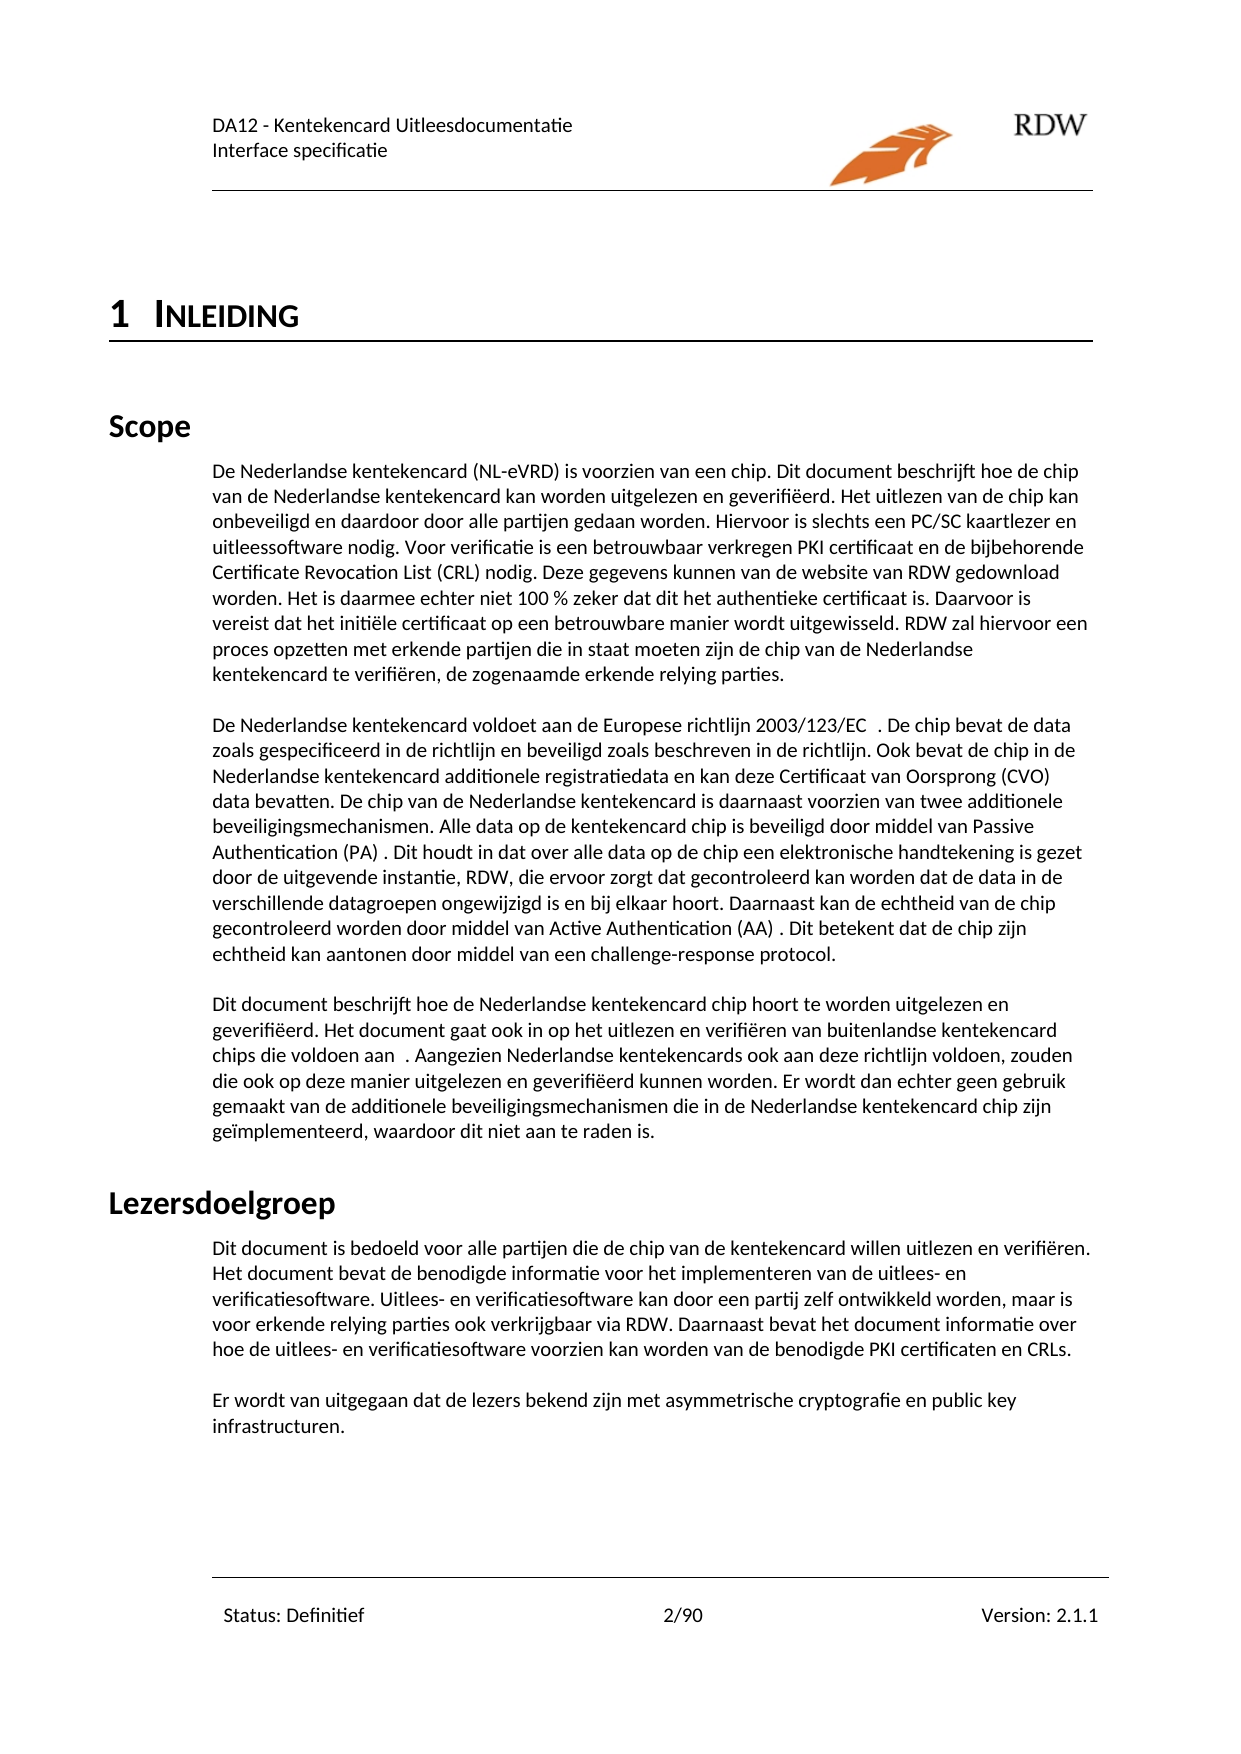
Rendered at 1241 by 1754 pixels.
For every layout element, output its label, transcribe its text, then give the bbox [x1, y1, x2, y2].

subtitle Lezersdoelgroep [109, 1182, 1093, 1222]
subtitle Scope [109, 405, 1093, 445]
text Dit document is bedoeld voor alle partijen die de chip van de kentekencard willen uitlezen en verifiëren. Het document bevat de benodigde informatie voor het implementeren van de uitlees- en verificatiesoftware. Uitlees- en verificatiesoftware kan door een partij zelf ontwikkeld worden, maar is voor erkende relying parties ook verkrijgbaar via RDW. Daarnaast bevat het document informatie over hoe de uitlees- en verificatiesoftware voorzien kan worden van de benodigde PKI certificaten en CRLs. [212, 1235, 1093, 1362]
text Er wordt van uitgegaan dat de lezers bekend zijn met asymmetrische cryptografie en public key infrastructuren. [212, 1387, 1093, 1438]
text De Nederlandse kentekencard (NL-eVRD) is voorzien van een chip. Dit document beschrijft hoe de chip van de Nederlandse kentekencard kan worden uitgelezen en geverifiëerd. Het uitlezen van de chip kan onbeveiligd en daardoor door alle partijen gedaan worden. Hiervoor is slechts een PC/SC kaartlezer en uitleessoftware nodig. Voor verificatie is een betrouwbaar verkregen PKI certificaat en de bijbehorende Certificate Revocation List (CRL) nodig. Deze gegevens kunnen van de website van RDW gedownload worden. Het is daarmee echter niet 100 % zeker dat dit het authentieke certificaat is. Daarvoor is vereist dat het initiële certificaat op een betrouwbare manier wordt uitgewisseld. RDW zal hiervoor een proces opzetten met erkende partijen die in staat moeten zijn de chip van de Nederlandse kentekencard te verifiëren, de zogenaamde erkende relying parties. [212, 458, 1093, 687]
subtitle Inleiding [109, 287, 1093, 340]
text De Nederlandse kentekencard voldoet aan de Europese richtlijn 2003/123/EC [1]. De chip bevat de data zoals gespecificeerd in de richtlijn en beveiligd zoals beschreven in de richtlijn. Ook bevat de chip in de Nederlandse kentekencard additionele registratiedata en kan deze Certificaat van Oorsprong (CVO) data bevatten. De chip van de Nederlandse kentekencard is daarnaast voorzien van twee additionele beveiligingsmechanismen. Alle data op de kentekencard chip is beveiligd door middel van Passive Authentication (PA) [2]. Dit houdt in dat over alle data op de chip een elektronische handtekening is gezet door de uitgevende instantie, RDW, die ervoor zorgt dat gecontroleerd kan worden dat de data in de verschillende datagroepen ongewijzigd is en bij elkaar hoort. Daarnaast kan de echtheid van de chip gecontroleerd worden door middel van Active Authentication (AA) [2]. Dit betekent dat de chip zijn echtheid kan aantonen door middel van een challenge-response protocol. [212, 712, 1093, 966]
text Dit document beschrijft hoe de Nederlandse kentekencard chip hoort te worden uitgelezen en geverifiëerd. Het document gaat ook in op het uitlezen en verifiëren van buitenlandse kentekencard chips die voldoen aan [1]. Aangezien Nederlandse kentekencards ook aan deze richtlijn voldoen, zouden die ook op deze manier uitgelezen en geverifiëerd kunnen worden. Er wordt dan echter geen gebruik gemaakt van de additionele beveiligingsmechanismen die in de Nederlandse kentekencard chip zijn geïmplementeerd, waardoor dit niet aan te raden is. [212, 992, 1093, 1144]
